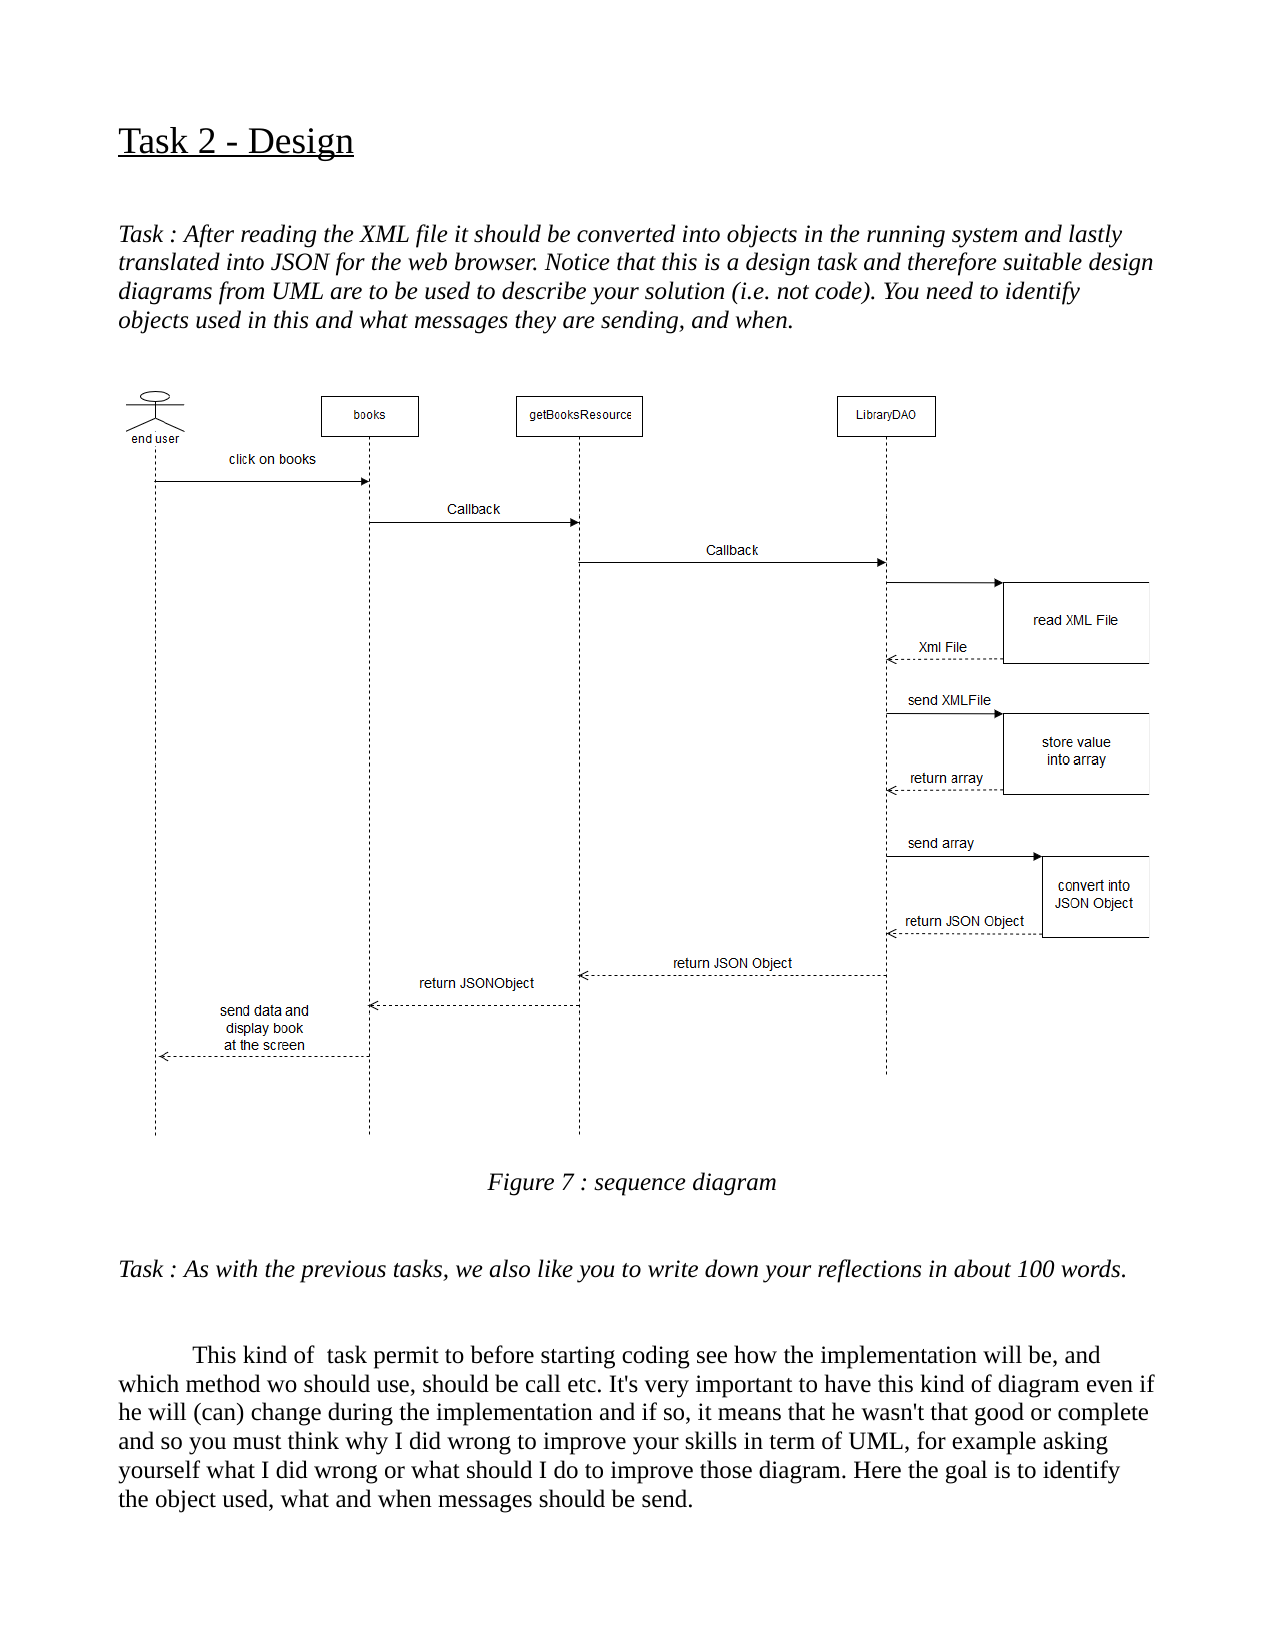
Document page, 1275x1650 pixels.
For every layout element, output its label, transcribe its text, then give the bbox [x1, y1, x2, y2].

text Task : As with the previous tasks, we also like you to write down your reflections in about 100 words. [118, 1254, 1157, 1282]
text This kind of task permit to before starting coding see how the implementation will be, and which method wo should use, should be call etc. It's very important to have this kind of diagram even if he will (can) change during the implementation and if so, it means that he wasn't that good or complete and so you must think why I did wrong to improve your skills in term of UML, for example asking yourself what I did wrong or what should I do to improve those diagram. Here the goal is to identify the object used, what and when messages should be send. [118, 1340, 1157, 1512]
text Task : After reading the XML file it should be converted into objects in the running system and lastly translated into JSON for the web browser. Notice that this is a design task and therefore suitable design diagrams from UML are to be used to describe your solution (i.e. not code). You need to identify objects used in this and what messages they are sending, and when. [118, 219, 1157, 334]
text Figure 7 : sequence diagram [118, 1167, 1157, 1196]
text Task 2 - Design [118, 118, 1157, 161]
